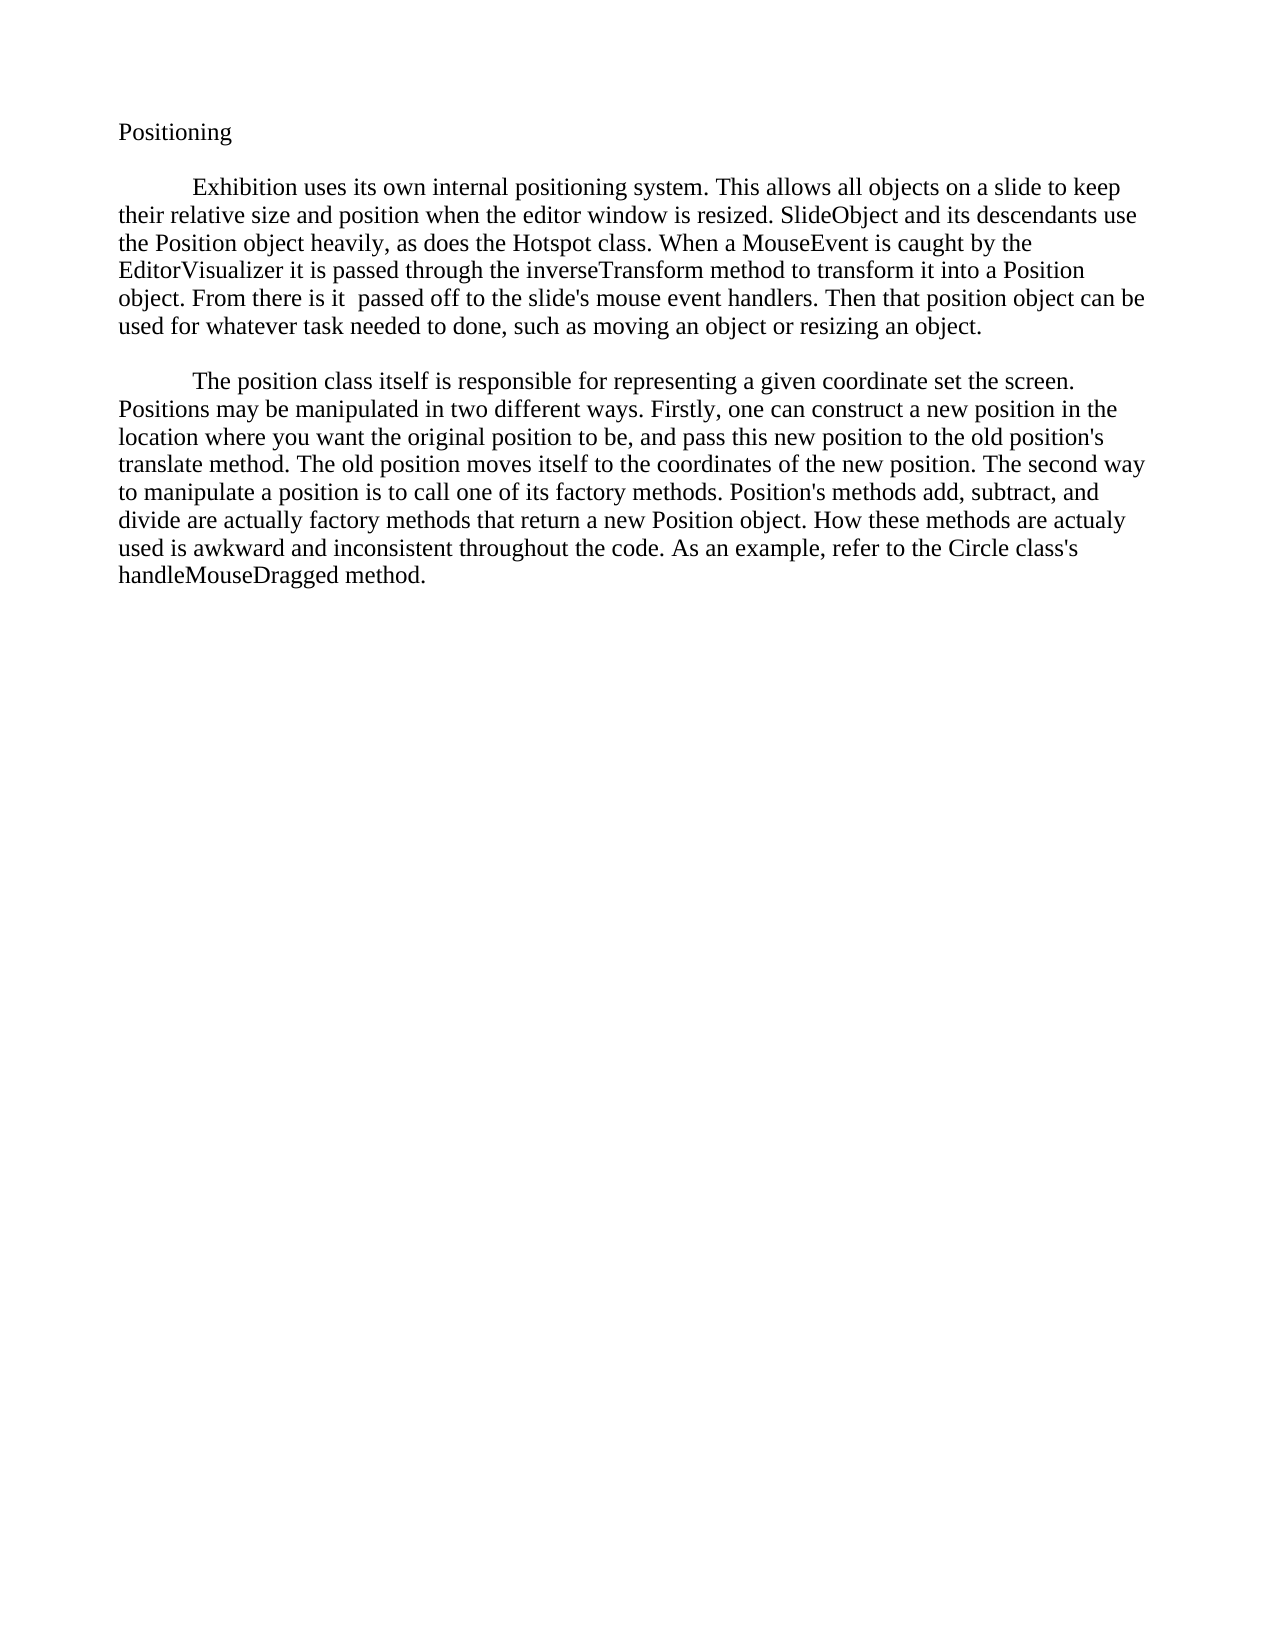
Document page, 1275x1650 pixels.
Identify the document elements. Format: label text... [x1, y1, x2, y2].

text The position class itself is responsible for representing a given coordinate set the screen. Positions may be manipulated in two different ways. Firstly, one can construct a new position in the location where you want the original position to be, and pass this new position to the old position's translate method. The old position moves itself to the coordinates of the new position. The second way to manipulate a position is to call one of its factory methods. Position's methods add, subtract, and divide are actually factory methods that return a new Position object. How these methods are actualy used is awkward and inconsistent throughout the code. As an example, refer to the Circle class's handleMouseDragged method. [118, 367, 1157, 589]
text Exhibition uses its own internal positioning system. This allows all objects on a slide to keep their relative size and position when the editor window is resized. SlideObject and its descendants use the Position object heavily, as does the Hotspot class. When a MouseEvent is caught by the EditorVisualizer it is passed through the inverseTransform method to transform it into a Position object. From there is it passed off to the slide's mouse event handlers. Then that position object can be used for whatever task needed to done, such as moving an object or resizing an object. [118, 173, 1157, 340]
text Positioning [118, 118, 1157, 146]
